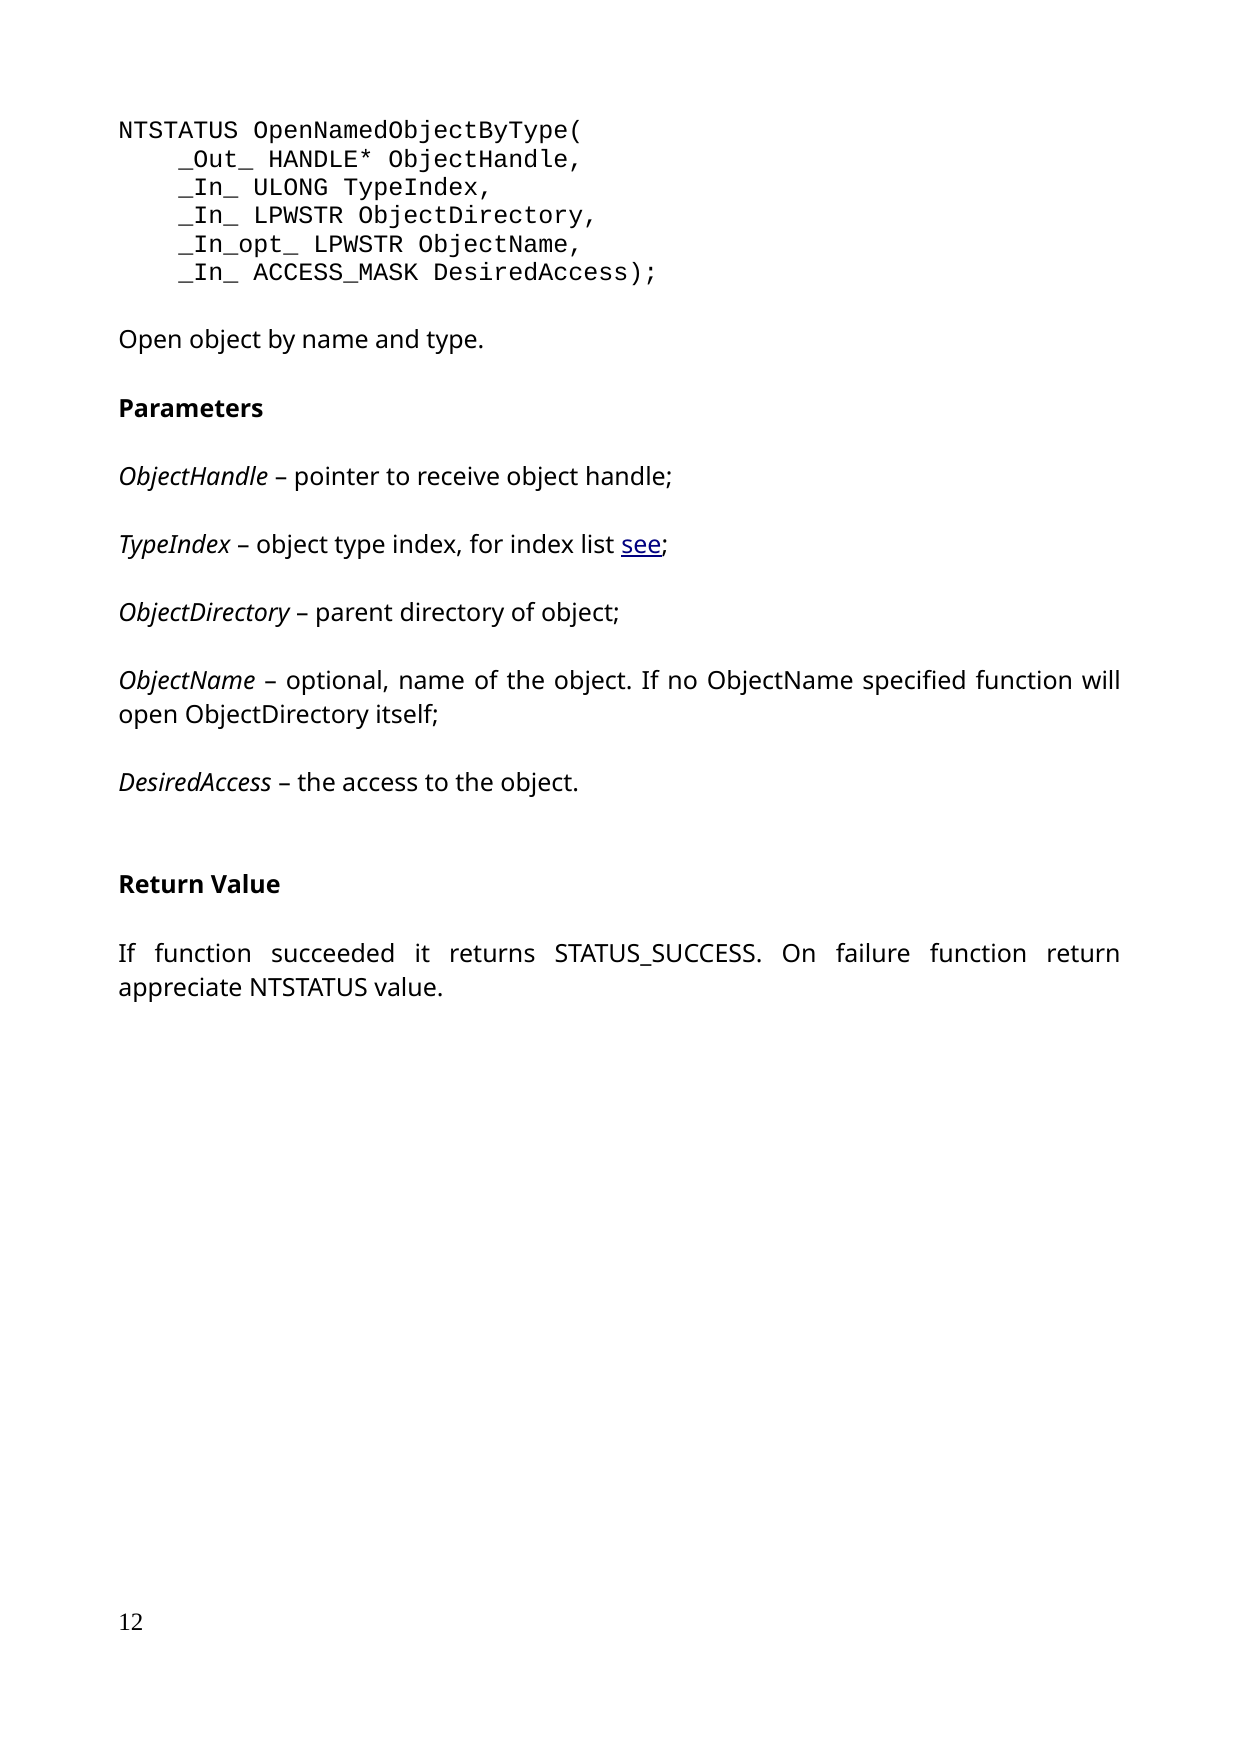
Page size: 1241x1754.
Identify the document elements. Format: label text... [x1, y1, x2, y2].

text _In_opt_ LPWSTR ObjectName, [118, 231, 1122, 260]
text _In_ ULONG TypeIndex, [118, 175, 1122, 203]
text Parameters [118, 390, 1122, 424]
text Open object by name and type. [118, 322, 1122, 356]
text _Out_ HANDLE* ObjectHandle, [118, 146, 1122, 175]
text ObjectName – optional, name of the object. If no ObjectName specified function will open ObjectDirectory itself; [118, 663, 1122, 731]
text Return Value [118, 867, 1122, 901]
text If function succeeded it returns STATUS_SUCCESS. On failure function return appreciate NTSTATUS value. [118, 935, 1122, 1003]
text ObjectDirectory – parent directory of object; [118, 595, 1122, 629]
text _In_ LPWSTR ObjectDirectory, [118, 203, 1122, 231]
text ObjectHandle – pointer to receive object handle; [118, 458, 1122, 492]
text _In_ ACCESS_MASK DesiredAccess); [118, 260, 1122, 288]
text DesiredAccess – the access to the object. [118, 765, 1122, 799]
text TypeIndex – object type index, for index list see; [118, 527, 1122, 561]
text NTSTATUS OpenNamedObjectByType( [118, 118, 1122, 146]
